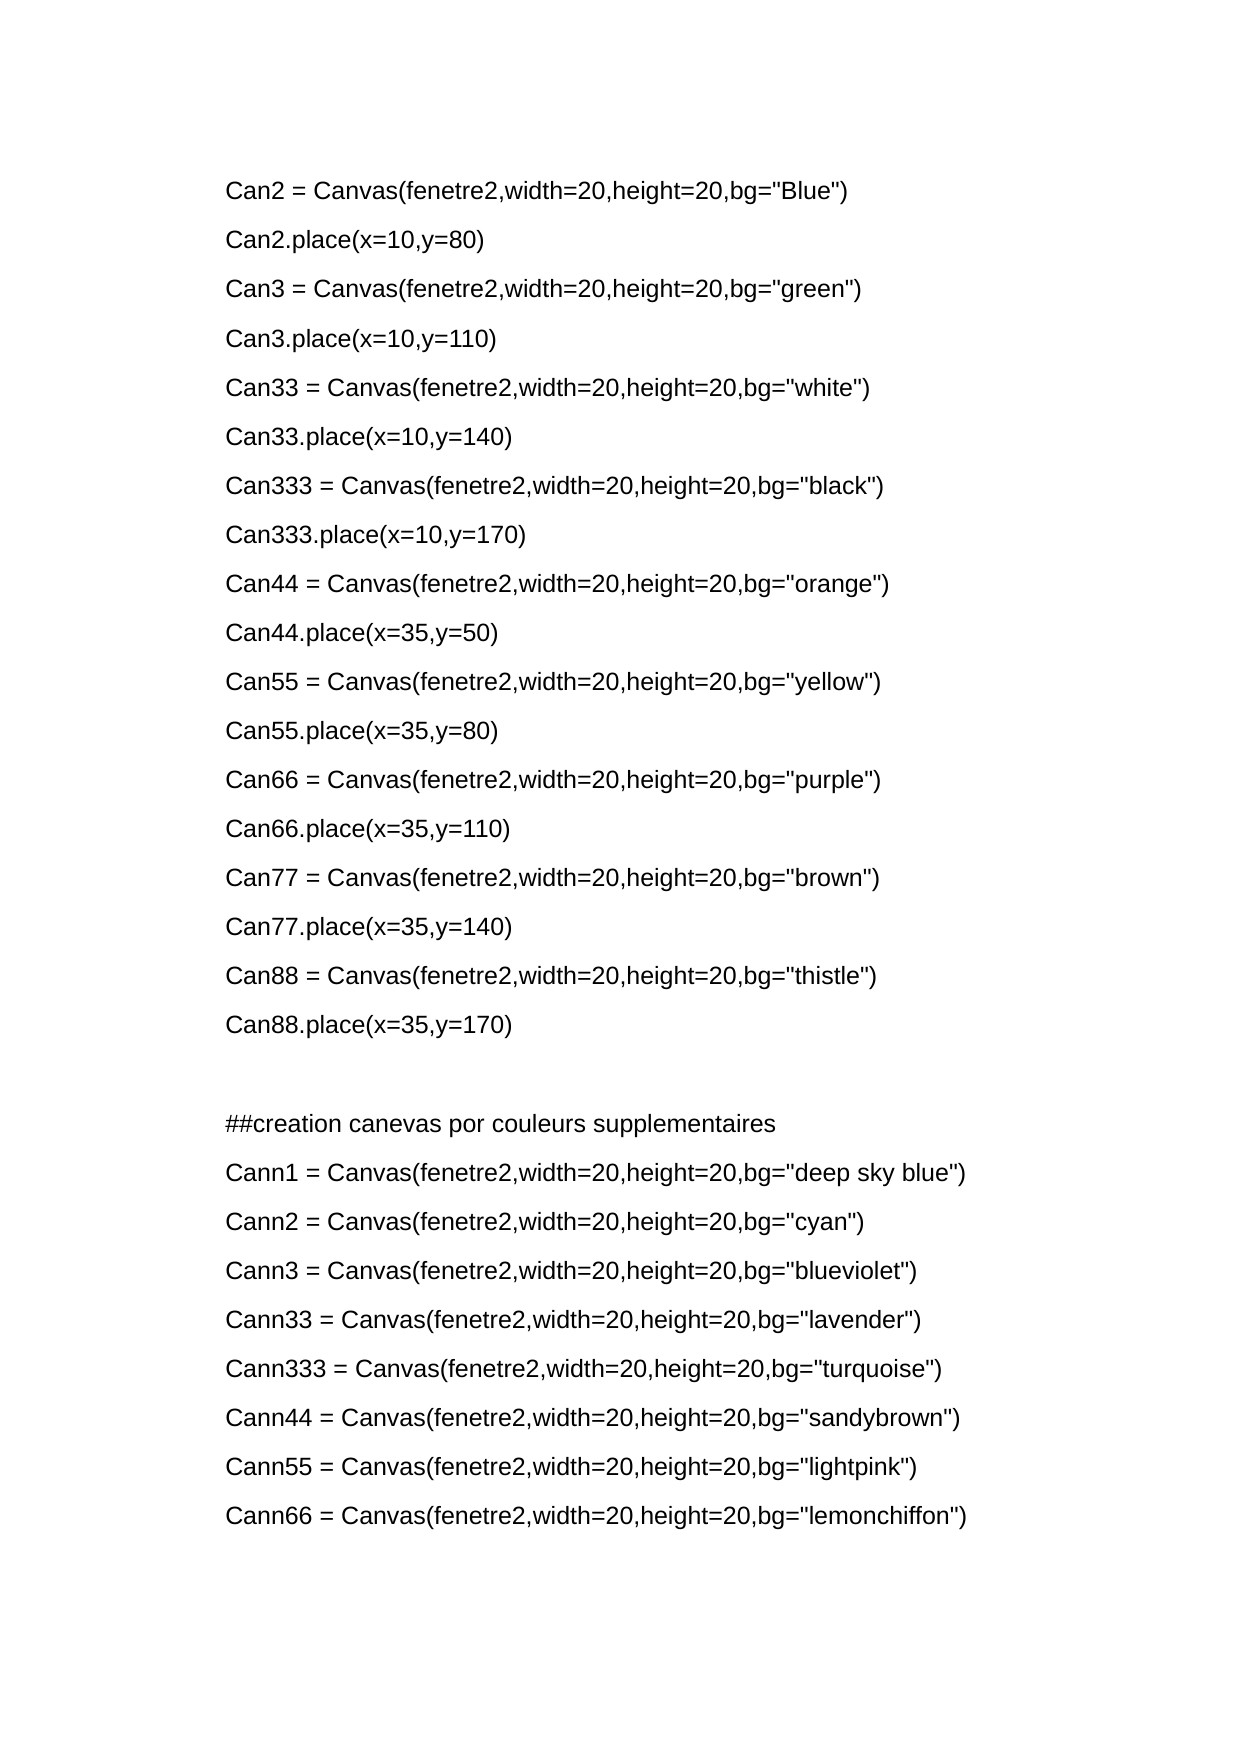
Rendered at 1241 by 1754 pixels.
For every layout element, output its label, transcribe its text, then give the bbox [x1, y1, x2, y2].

text Can88 = Canvas(fenetre2,width=20,height=20,bg="thistle") [118, 961, 1122, 990]
text Can33.place(x=10,y=140) [118, 422, 1122, 450]
text Can44.place(x=35,y=50) [118, 618, 1122, 647]
text Can44 = Canvas(fenetre2,width=20,height=20,bg="orange") [118, 569, 1122, 598]
text Can77.place(x=35,y=140) [118, 912, 1122, 941]
text Cann1 = Canvas(fenetre2,width=20,height=20,bg="deep sky blue") [118, 1158, 1122, 1186]
text Can66.place(x=35,y=110) [118, 814, 1122, 843]
text Can333 = Canvas(fenetre2,width=20,height=20,bg="black") [118, 471, 1122, 499]
text Cann44 = Canvas(fenetre2,width=20,height=20,bg="sandybrown") [118, 1403, 1122, 1432]
text Cann55 = Canvas(fenetre2,width=20,height=20,bg="lightpink") [118, 1452, 1122, 1481]
text Can2 = Canvas(fenetre2,width=20,height=20,bg="Blue") [118, 176, 1122, 205]
text Can55.place(x=35,y=80) [118, 716, 1122, 745]
text Can3 = Canvas(fenetre2,width=20,height=20,bg="green") [118, 274, 1122, 303]
text Cann66 = Canvas(fenetre2,width=20,height=20,bg="lemonchiffon") [118, 1501, 1122, 1530]
text ##creation canevas por couleurs supplementaires [118, 1108, 1122, 1137]
text Cann33 = Canvas(fenetre2,width=20,height=20,bg="lavender") [118, 1305, 1122, 1333]
text Cann333 = Canvas(fenetre2,width=20,height=20,bg="turquoise") [118, 1354, 1122, 1383]
text Can55 = Canvas(fenetre2,width=20,height=20,bg="yellow") [118, 667, 1122, 696]
text Can66 = Canvas(fenetre2,width=20,height=20,bg="purple") [118, 765, 1122, 794]
text Can33 = Canvas(fenetre2,width=20,height=20,bg="white") [118, 373, 1122, 401]
text Can2.place(x=10,y=80) [118, 225, 1122, 254]
text Can3.place(x=10,y=110) [118, 323, 1122, 352]
text Can88.place(x=35,y=170) [118, 1010, 1122, 1039]
text Cann3 = Canvas(fenetre2,width=20,height=20,bg="blueviolet") [118, 1256, 1122, 1284]
text Can77 = Canvas(fenetre2,width=20,height=20,bg="brown") [118, 863, 1122, 892]
text Can333.place(x=10,y=170) [118, 520, 1122, 548]
text Cann2 = Canvas(fenetre2,width=20,height=20,bg="cyan") [118, 1207, 1122, 1235]
